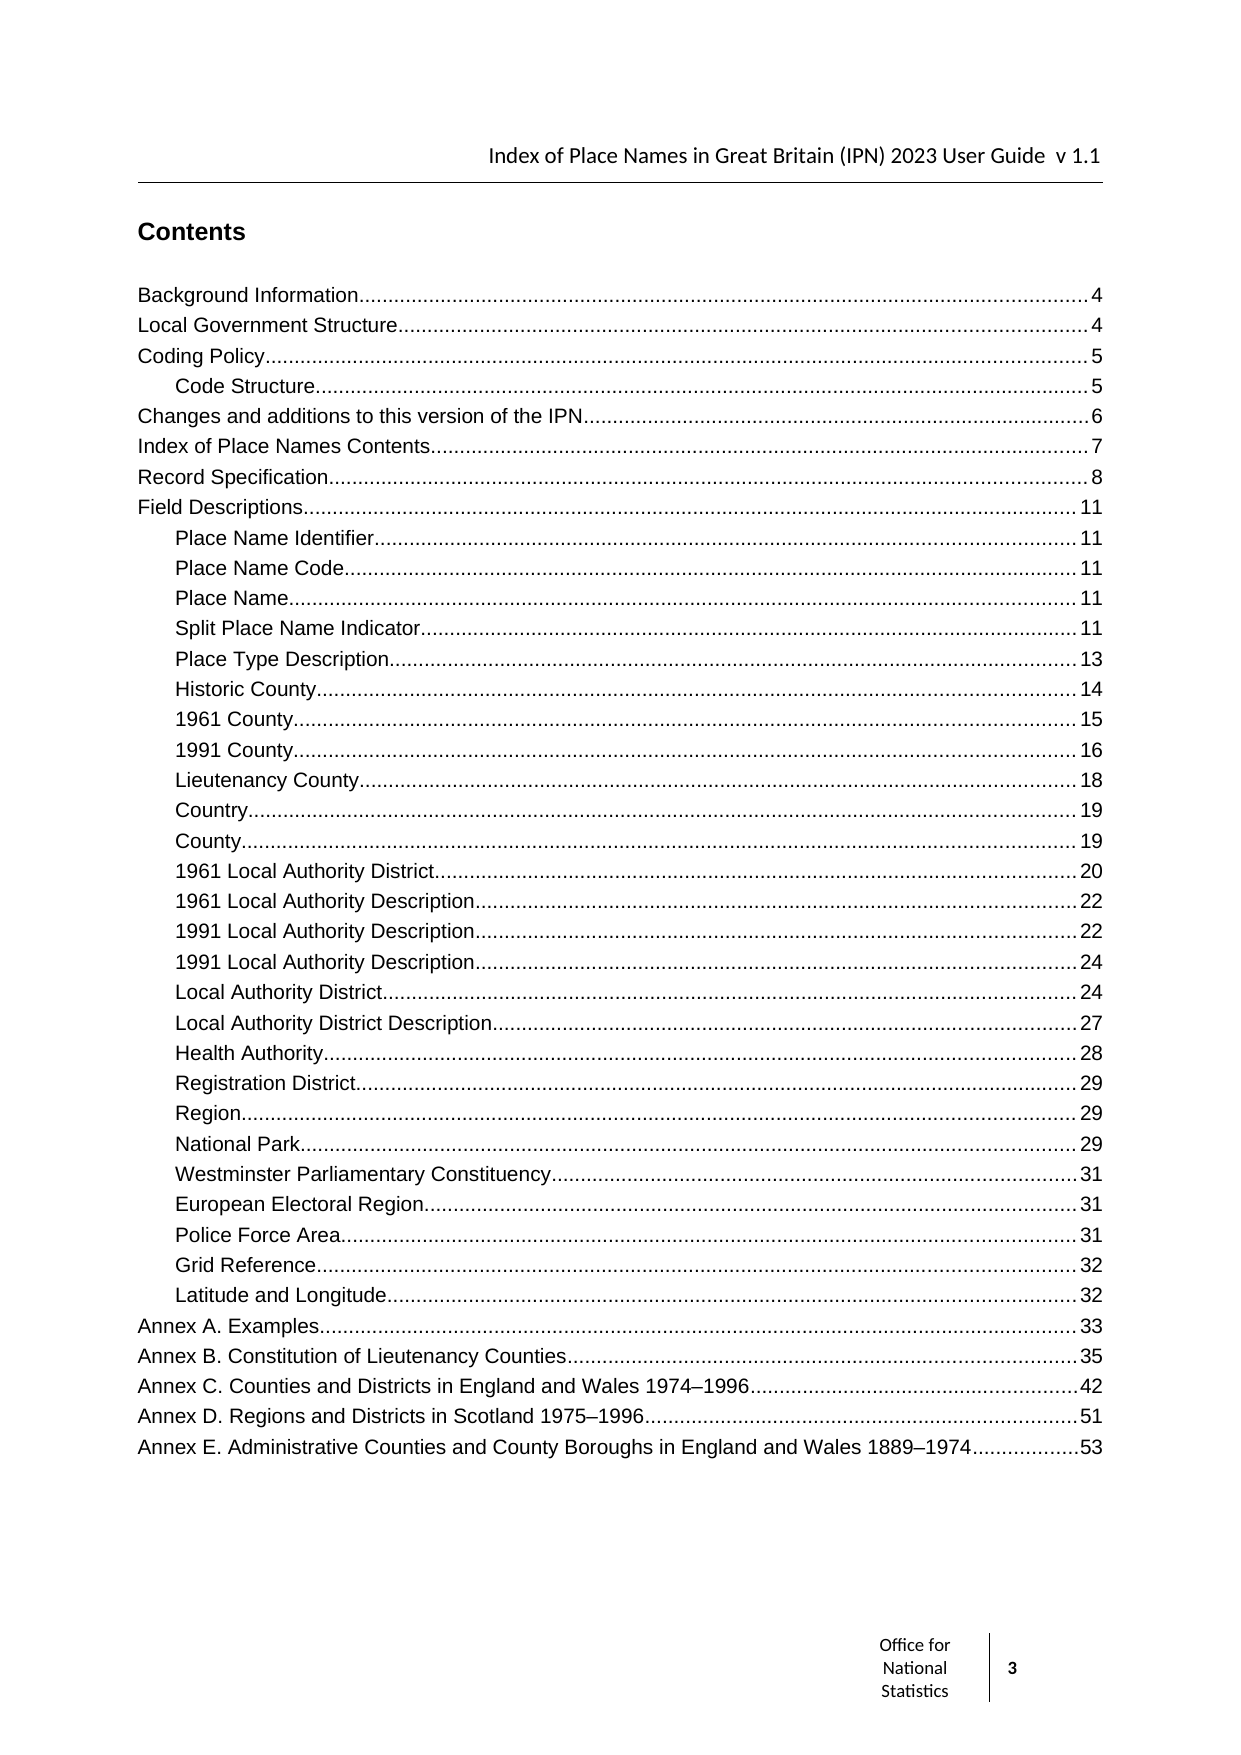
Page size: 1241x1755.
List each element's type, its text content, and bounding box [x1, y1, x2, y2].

subtitle Coding Policy 5 [137, 343, 1103, 367]
subtitle Background Information 4 [137, 283, 1103, 307]
subtitle Place Name Code 11 [137, 556, 1103, 579]
subtitle 1961 Local Authority District 18 [137, 859, 1103, 883]
subtitle Historic County 13 [137, 677, 1103, 701]
subtitle Country 17 [137, 798, 1103, 822]
subtitle 1991 Local Authority Description 21 [137, 950, 1103, 974]
subtitle Place Name Identifier 11 [137, 525, 1103, 549]
subtitle Place Type Description 12 [137, 647, 1103, 671]
subtitle Field Descriptions 11 [137, 495, 1103, 519]
subtitle Annex B. Constitution of Lieutenancy Counties 30 [137, 1344, 1103, 1368]
subtitle Annex A. Examples 28 [137, 1313, 1103, 1337]
subtitle Local Authority District Description 23 [137, 1010, 1103, 1034]
subtitle Index of Place Names Contents 7 [137, 434, 1103, 458]
subtitle Changes and additions to this version of the IPN 6 [137, 404, 1103, 428]
subtitle Annex E. Administrative Counties and County Boroughs in England and Wales 1889–1974 46 [137, 1435, 1103, 1459]
subtitle 1991 County 15 [137, 737, 1103, 761]
subtitle Contents [137, 217, 1103, 246]
subtitle 1991 Local Authority Description 20 [137, 919, 1103, 943]
subtitle Local Government Structure 4 [137, 313, 1103, 337]
subtitle Split Place Name Indicator 11 [137, 616, 1103, 640]
subtitle Grid Reference 27 [137, 1253, 1103, 1277]
subtitle Health Authority 24 [137, 1041, 1103, 1064]
subtitle Latitude and Longitude 27 [137, 1283, 1103, 1307]
subtitle 1961 Local Authority Description 19 [137, 889, 1103, 913]
subtitle European Electoral Region 26 [137, 1192, 1103, 1216]
subtitle Annex C. Counties and Districts in England and Wales 1974–1996 36 [137, 1374, 1103, 1398]
subtitle Local Authority District 21 [137, 980, 1103, 1004]
subtitle Police Force Area 26 [137, 1222, 1103, 1246]
subtitle County 17 [137, 828, 1103, 852]
subtitle Code Structure 5 [137, 374, 1103, 398]
subtitle Region 25 [137, 1101, 1103, 1125]
subtitle Lieutenancy County 16 [137, 768, 1103, 792]
subtitle Place Name 11 [137, 586, 1103, 610]
subtitle National Park 25 [137, 1132, 1103, 1156]
subtitle Westminster Parliamentary Constituency 26 [137, 1162, 1103, 1186]
subtitle 1961 County 14 [137, 707, 1103, 731]
subtitle Record Specification 8 [137, 465, 1103, 489]
subtitle Annex D. Regions and Districts in Scotland 1975–1996 44 [137, 1404, 1103, 1428]
subtitle Registration District 25 [137, 1071, 1103, 1095]
